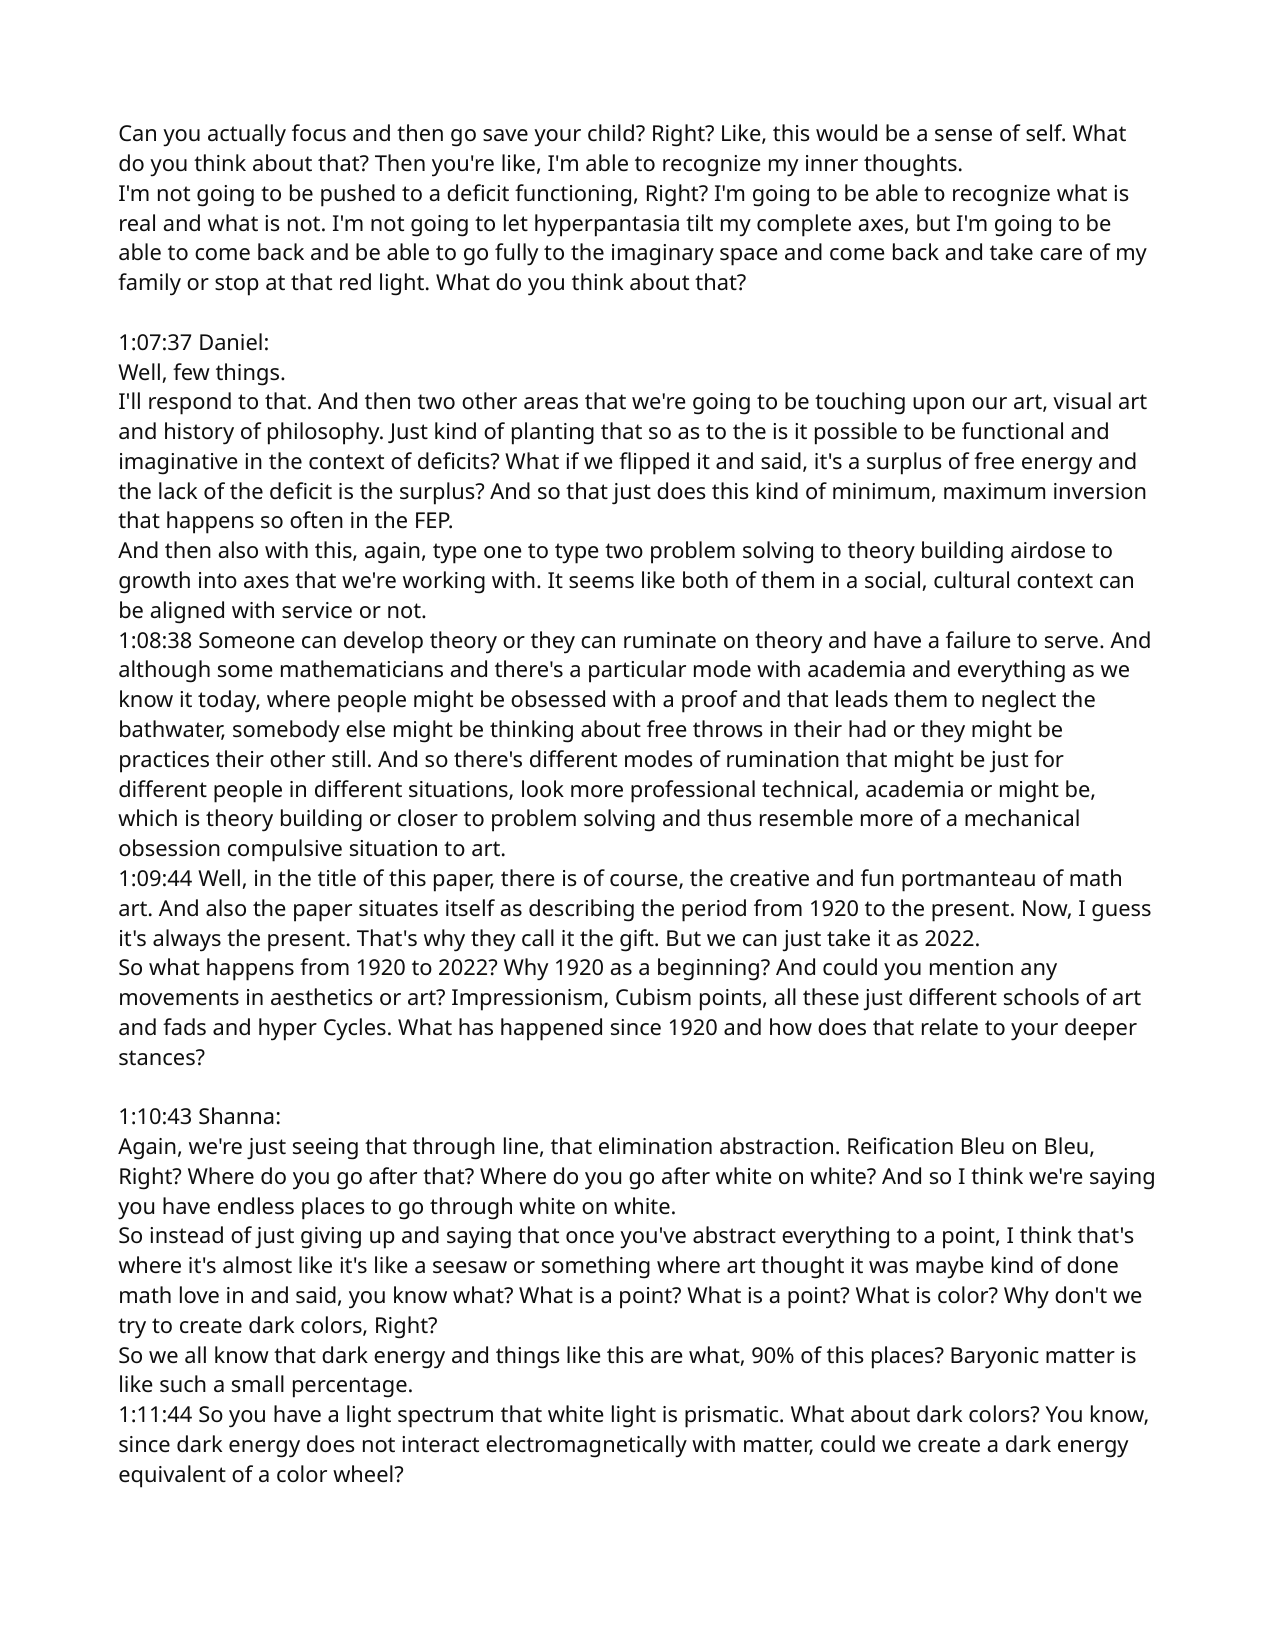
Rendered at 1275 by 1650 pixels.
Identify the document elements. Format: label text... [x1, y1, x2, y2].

text 1:08:38 Someone can develop theory or they can ruminate on theory and have a failure to serve. And although some mathematicians and there's a particular mode with academia and everything as we know it today, where people might be obsessed with a proof and that leads them to neglect the bathwater, somebody else might be thinking about free throws in their had or they might be practices their other still. And so there's different modes of rumination that might be just for different people in different situations, look more professional technical, academia or might be, which is theory building or closer to problem solving and thus resemble more of a mechanical obsession compulsive situation to art. [118, 624, 1157, 863]
text 1:09:44 Well, in the title of this paper, there is of course, the creative and fun portmanteau of math art. And also the paper situates itself as describing the period from 1920 to the present. Now, I guess it's always the present. That's why they call it the gift. But we can just take it as 2022. [118, 863, 1157, 952]
text I'm not going to be pushed to a deficit functioning, Right? I'm going to be able to recognize what is real and what is not. I'm not going to let hyperpantasia tilt my complete axes, but I'm going to be able to come back and be able to go fully to the imaginary space and come back and take care of my family or stop at that red light. What do you think about that? [118, 178, 1157, 297]
text And then also with this, again, type one to type two problem solving to theory building airdose to growth into axes that we're working with. It seems like both of them in a social, cultural context can be aligned with service or not. [118, 535, 1157, 624]
text 1:11:44 So you have a light spectrum that white light is prismatic. What about dark colors? You know, since dark energy does not interact electromagnetically with matter, could we create a dark energy equivalent of a color wheel? [118, 1399, 1157, 1488]
text Again, we're just seeing that through line, that elimination abstraction. Reification Bleu on Bleu, Right? Where do you go after that? Where do you go after white on white? And so I think we're saying you have endless places to go through white on white. [118, 1131, 1157, 1220]
text Well, few things. [118, 356, 1157, 386]
text 1:07:37 Daniel: [118, 327, 1157, 356]
text So we all know that dark energy and things like this are what, 90% of this places? Baryonic matter is like such a small percentage. [118, 1339, 1157, 1399]
text Can you actually focus and then go save your child? Right? Like, this would be a sense of self. What do you think about that? Then you're like, I'm able to recognize my inner thoughts. [118, 118, 1157, 178]
text So what happens from 1920 to 2022? Why 1920 as a beginning? And could you mention any movements in aesthetics or art? Impressionism, Cubism points, all these just different schools of art and fads and hyper Cycles. What has happened since 1920 and how does that relate to your deeper stances? [118, 952, 1157, 1071]
text I'll respond to that. And then two other areas that we're going to be touching upon our art, visual art and history of philosophy. Just kind of planting that so as to the is it possible to be functional and imaginative in the context of deficits? What if we flipped it and said, it's a surplus of free energy and the lack of the deficit is the surplus? And so that just does this kind of minimum, maximum inversion that happens so often in the FEP. [118, 386, 1157, 535]
text 1:10:43 Shanna: [118, 1101, 1157, 1131]
text So instead of just giving up and saying that once you've abstract everything to a point, I think that's where it's almost like it's like a seesaw or something where art thought it was maybe kind of done math love in and said, you know what? What is a point? What is a point? What is color? Why don't we try to create dark colors, Right? [118, 1220, 1157, 1339]
